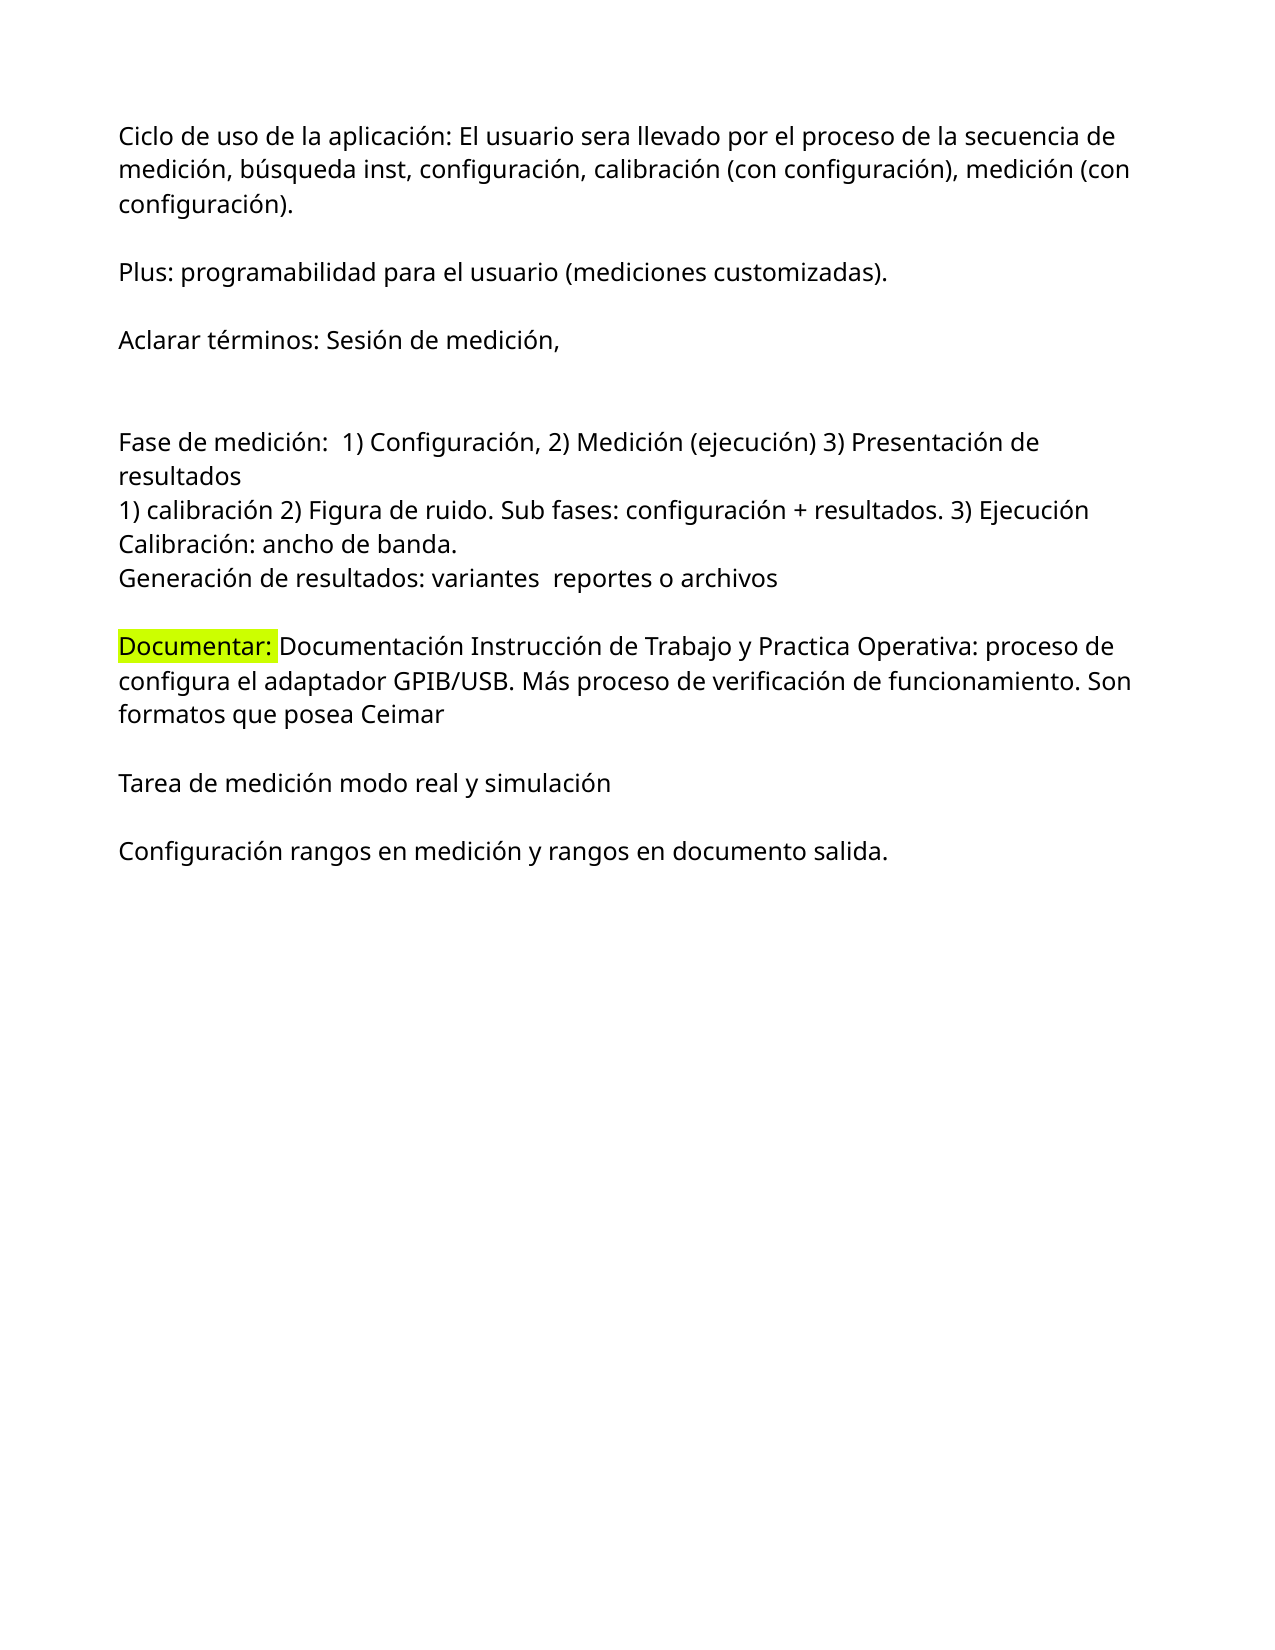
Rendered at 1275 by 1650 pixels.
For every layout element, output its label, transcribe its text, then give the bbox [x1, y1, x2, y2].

text Tarea de medición modo real y simulación [118, 765, 1157, 799]
text 1) calibración 2) Figura de ruido. Sub fases: configuración + resultados. 3) Ejecución [118, 493, 1157, 527]
text Configuración rangos en medición y rangos en documento salida. [118, 833, 1157, 867]
text Documentar: Documentación Instrucción de Trabajo y Practica Operativa: proceso de configura el adaptador GPIB/USB. Más proceso de verificación de funcionamiento. Son formatos que posea Ceimar [118, 629, 1157, 731]
text Ciclo de uso de la aplicación: El usuario sera llevado por el proceso de la secuencia de medición, búsqueda inst, configuración, calibración (con configuración), medición (con configuración). [118, 118, 1157, 220]
text Fase de medición: 1) Configuración, 2) Medición (ejecución) 3) Presentación de resultados [118, 425, 1157, 493]
text Aclarar términos: Sesión de medición, [118, 322, 1157, 357]
text Plus: programabilidad para el usuario (mediciones customizadas). [118, 254, 1157, 288]
text Generación de resultados: variantes reportes o archivos [118, 561, 1157, 595]
text Calibración: ancho de banda. [118, 527, 1157, 561]
